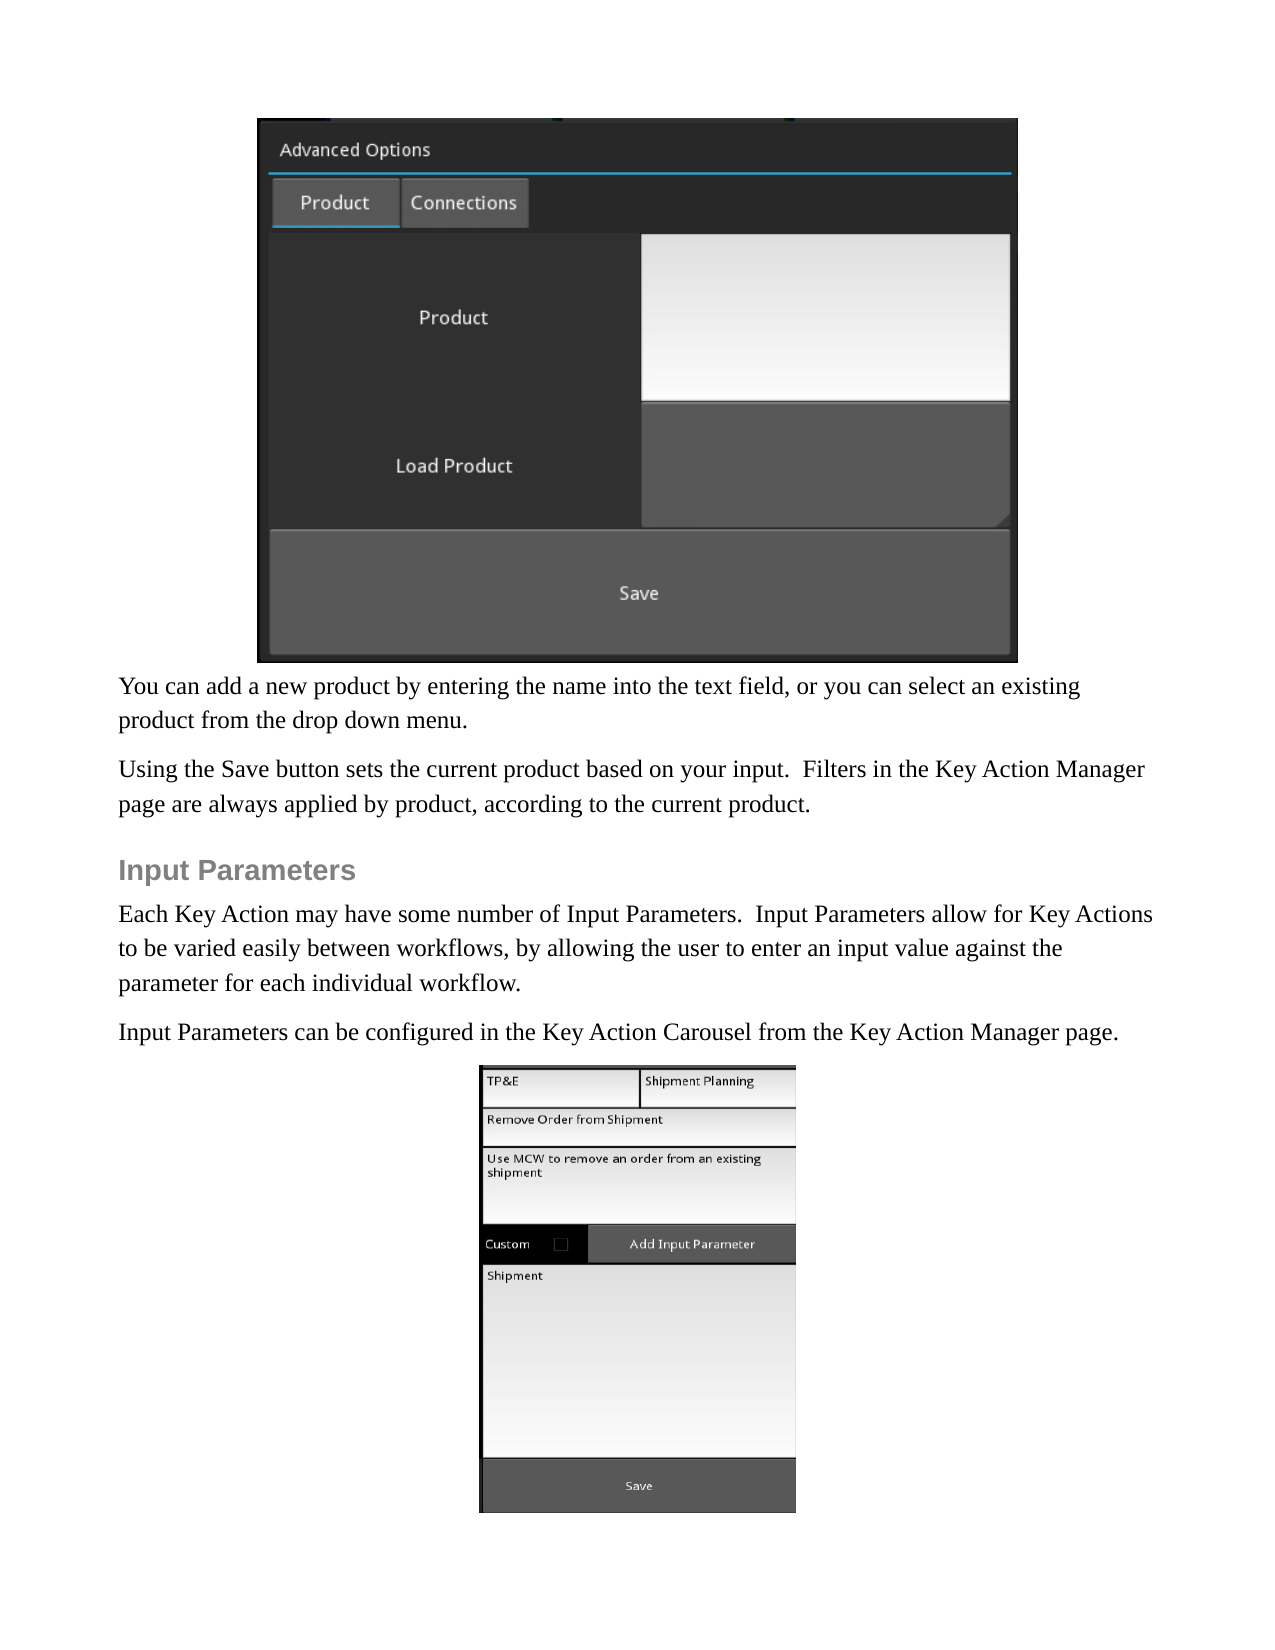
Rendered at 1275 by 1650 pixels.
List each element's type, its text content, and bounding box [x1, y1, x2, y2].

text Input Parameters can be configured in the Key Action Carousel from the Key Action Manager page. [118, 1017, 1157, 1046]
text Each Key Action may have some number of Input Parameters. Input Parameters allow for Key Actions to be varied easily between workflows, by allowing the user to enter an input value against the parameter for each individual workflow. [118, 899, 1157, 996]
text Using the Save button sets the current product based on your input. Filters in the Key Action Manager page are always applied by product, according to the current product. [118, 754, 1157, 818]
picture [479, 1065, 796, 1513]
text You can add a new product by entering the name into the text field, or you can select an existing product from the drop down menu. [118, 671, 1157, 734]
subtitle Input Parameters [118, 853, 1157, 886]
picture [257, 118, 1018, 663]
